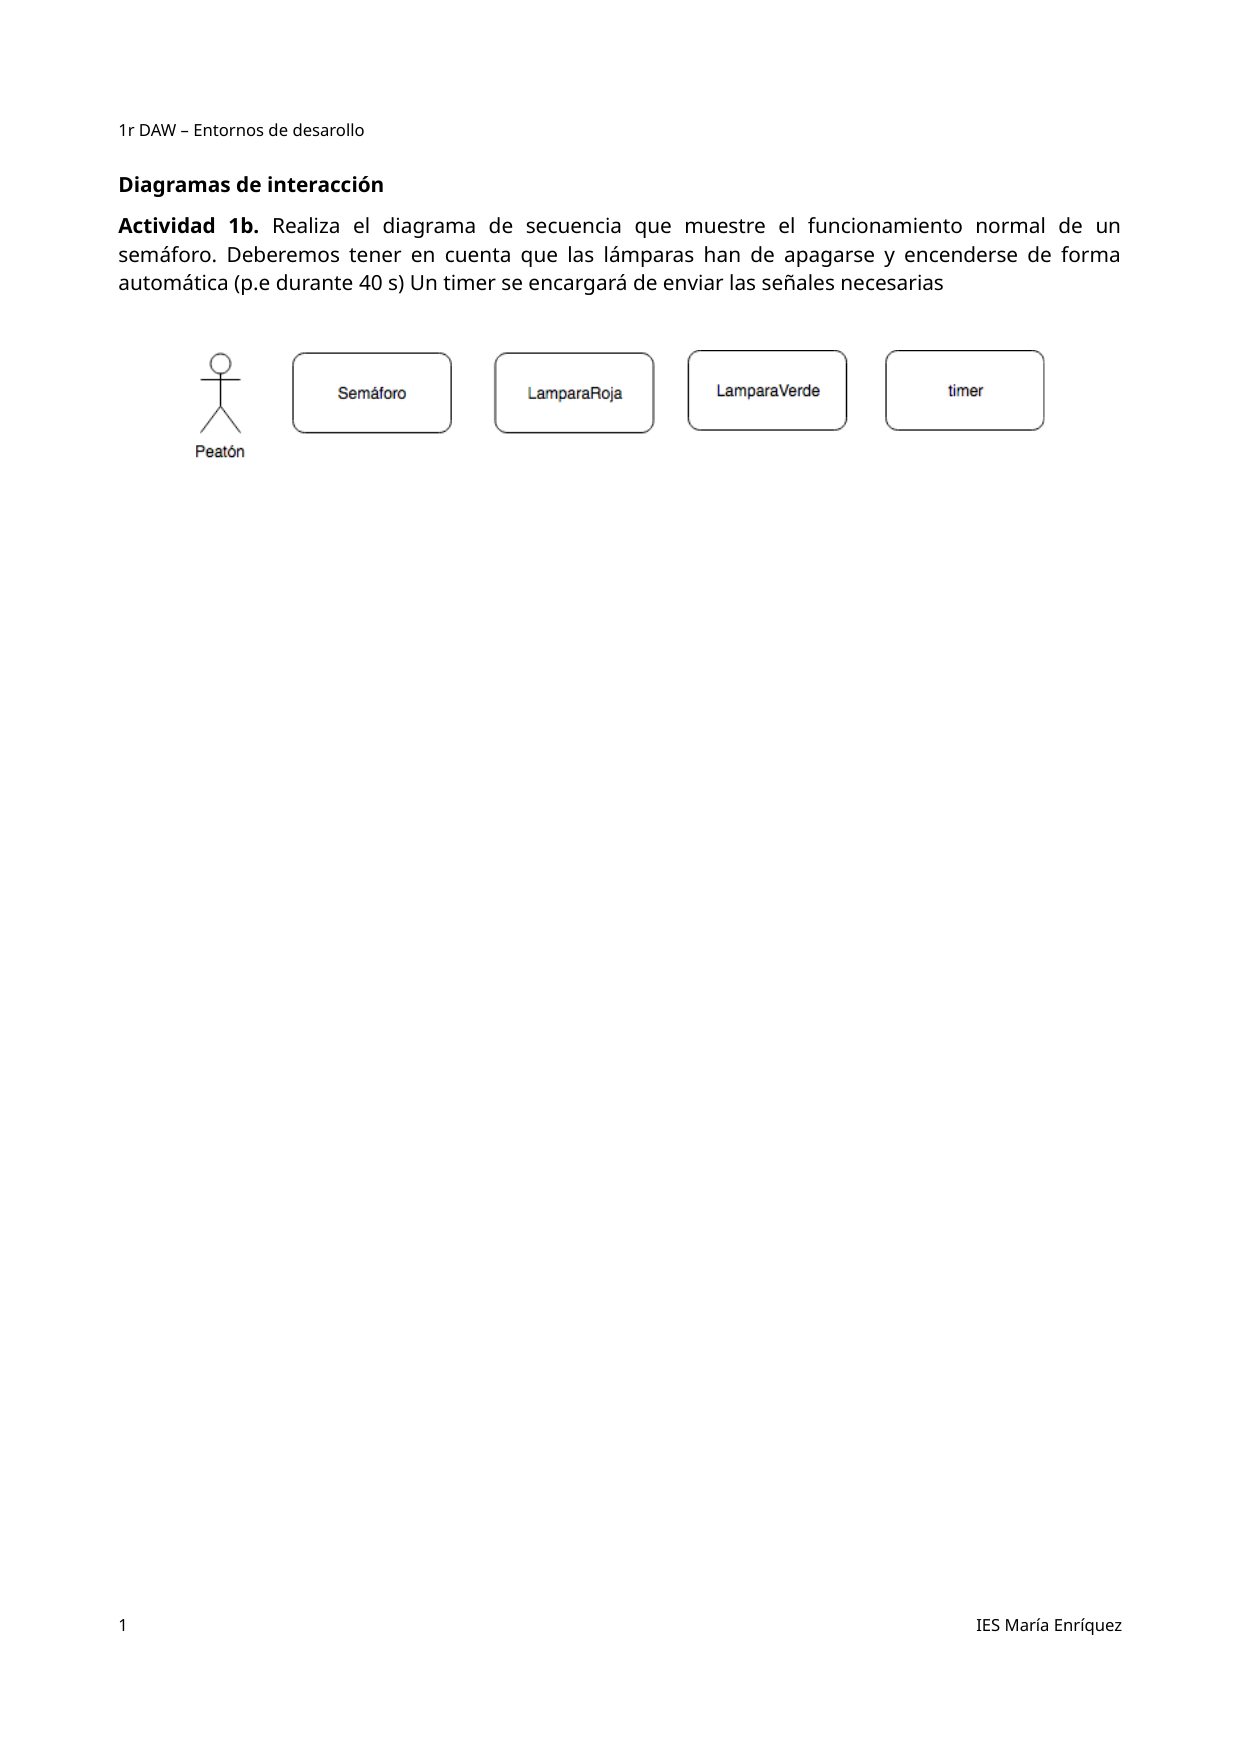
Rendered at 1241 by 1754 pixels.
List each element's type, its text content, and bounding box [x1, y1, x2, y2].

text Actividad 1b. Realiza el diagrama de secuencia que muestre el funcionamiento normal de un semáforo. Deberemos tener en cuenta que las lámparas han de apagarse y encenderse de forma automática (p.e durante 40 s) Un timer se encargará de enviar las señales necesarias [118, 211, 1122, 297]
picture [195, 350, 1045, 460]
text Diagramas de interacción [118, 170, 1122, 199]
